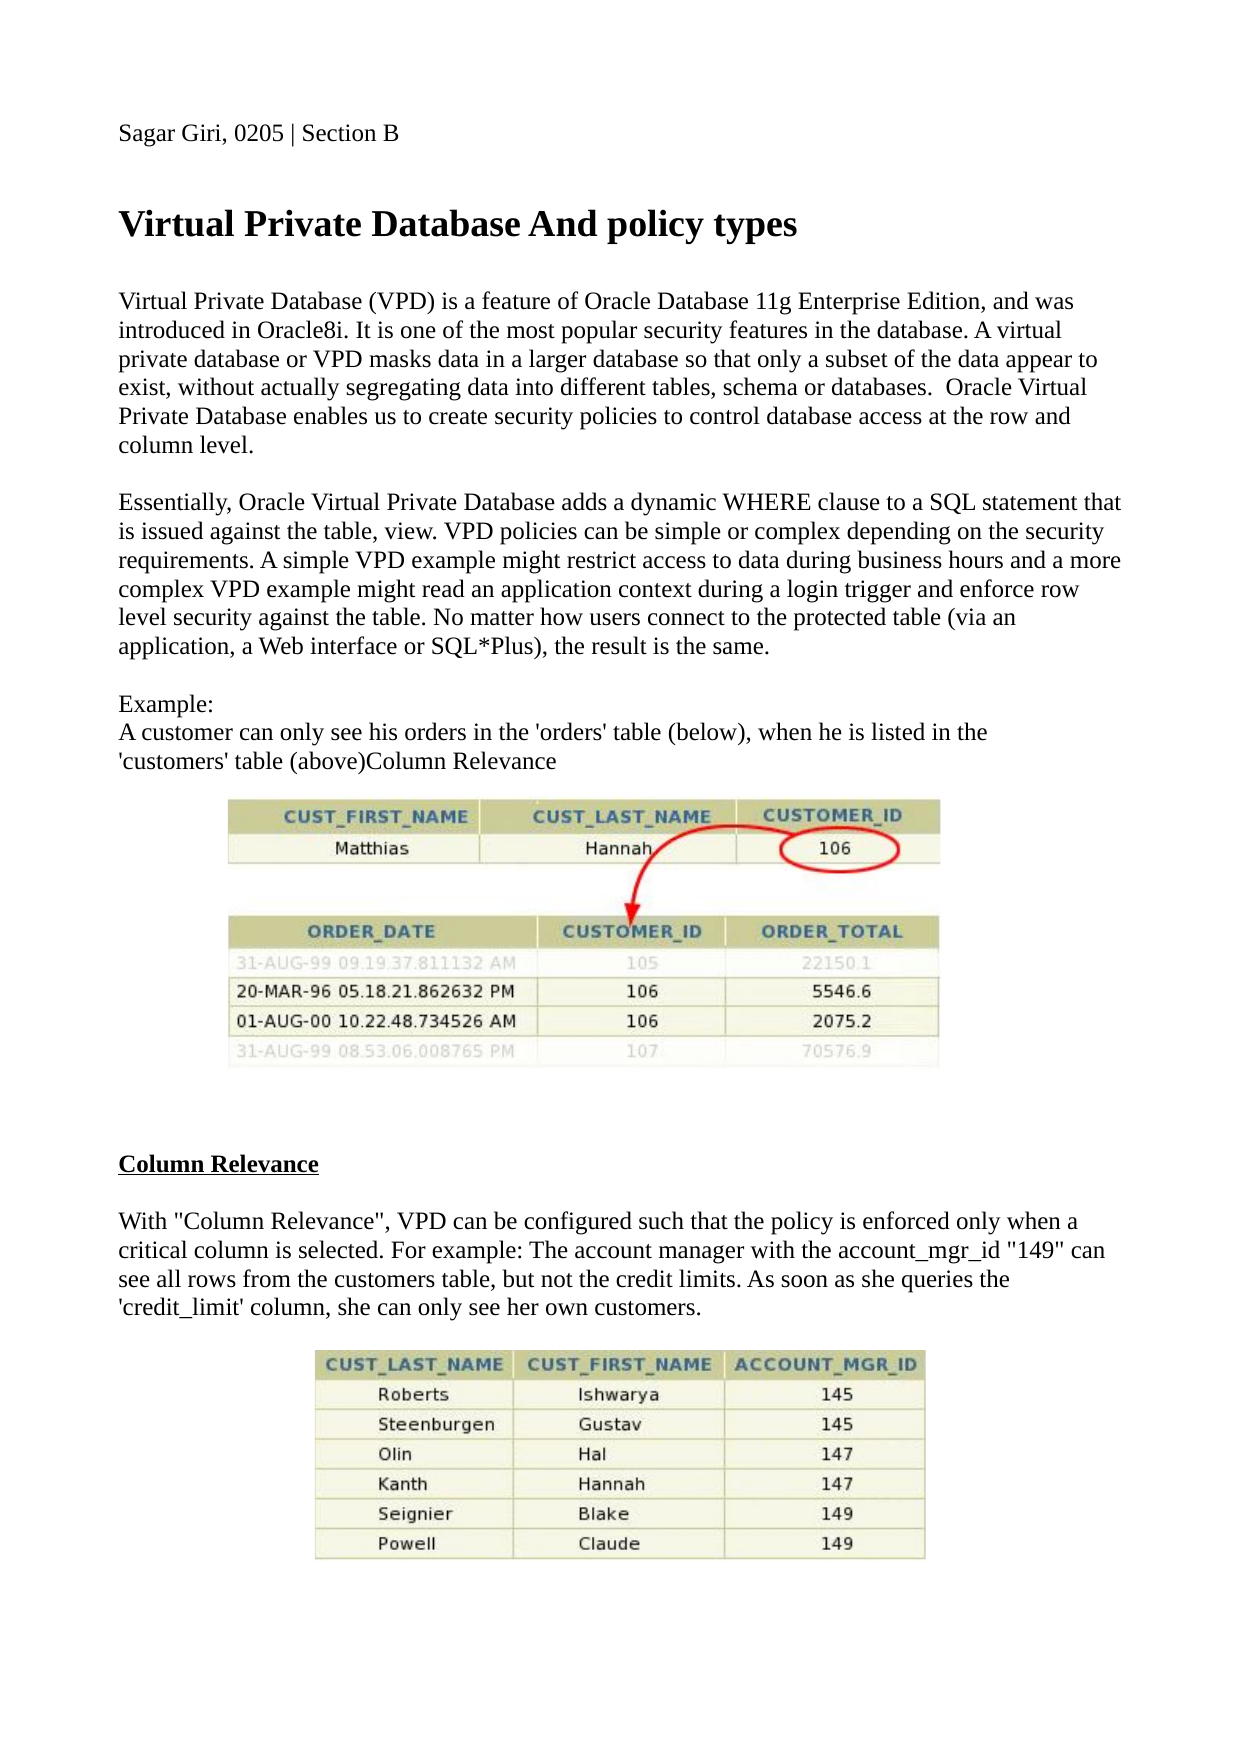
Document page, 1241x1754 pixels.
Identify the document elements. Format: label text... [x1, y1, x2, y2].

text Example: [118, 689, 1122, 717]
text Virtual Private Database (VPD) is a feature of Oracle Database 11g Enterprise Edition, and was introduced in Oracle8i. It is one of the most popular security features in the database. A virtual private database or VPD masks data in a larger database so that only a subset of the data appear to exist, without actually segregating data into different tables, schema or databases. Oracle Virtual Private Database enables us to create security policies to control database access at the row and column level. [118, 286, 1122, 459]
text Column Relevance [118, 1149, 1122, 1177]
text A customer can only see his orders in the 'orders' table (below), when he is listed in the [118, 717, 1122, 746]
text With "Column Relevance", VPD can be configured such that the policy is enforced only when a critical column is selected. For example: The account manager with the account_mgr_id "149" can see all rows from the customers table, but not the credit limits. As soon as she queries the 'credit_limit' column, she can only see her own customers. [118, 1206, 1122, 1321]
picture [314, 1350, 926, 1561]
subtitle Virtual Private Database And policy types [118, 201, 1122, 245]
text Essentially, Oracle Virtual Private Database adds a dynamic WHERE clause to a SQL statement that is issued against the table, view. VPD policies can be simple or complex depending on the security requirements. A simple VPD example might restrict access to data during business hours and a more complex VPD example might read an application context during a login trigger and enforce row level security against the table. No matter how users connect to the protected table (via an application, a Web interface or SQL*Plus), the result is the same. [118, 487, 1122, 660]
text 'customers' table (above)Column Relevance [118, 746, 1122, 775]
picture [227, 796, 941, 1070]
